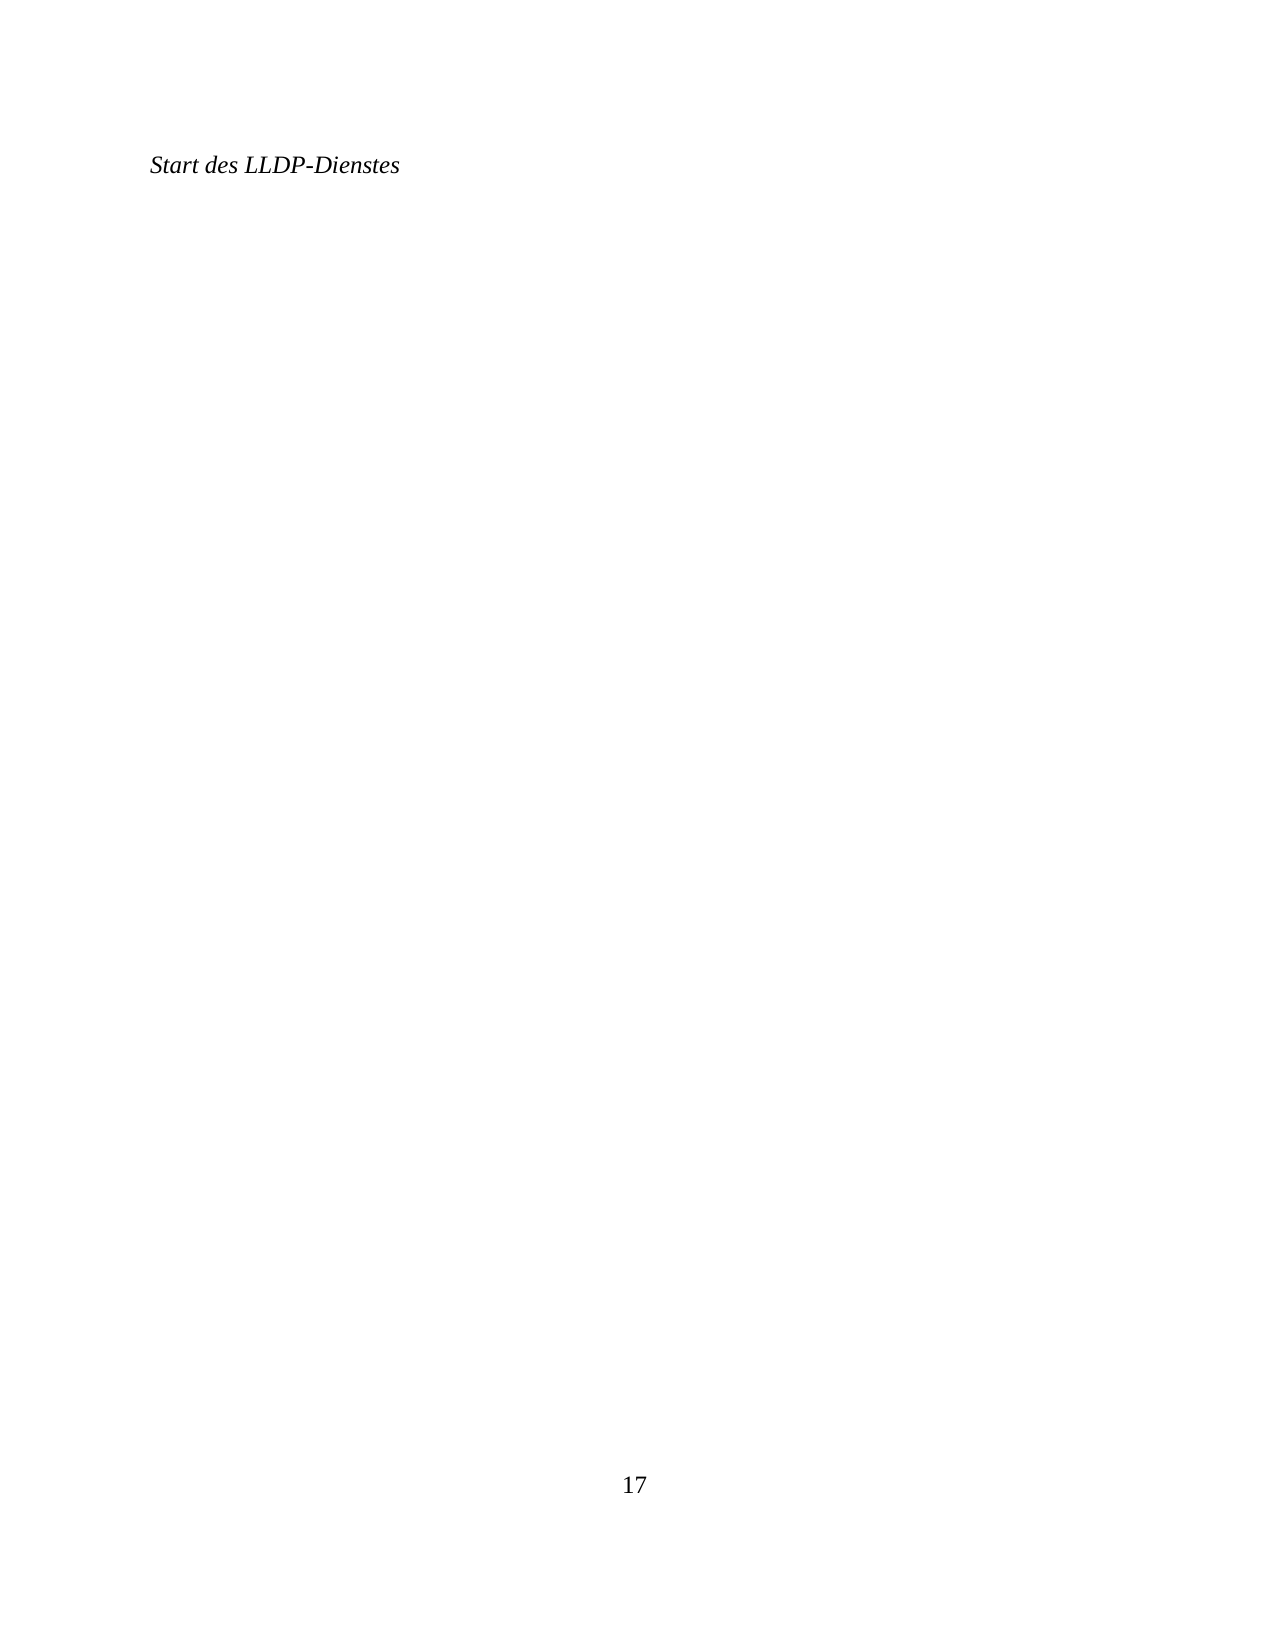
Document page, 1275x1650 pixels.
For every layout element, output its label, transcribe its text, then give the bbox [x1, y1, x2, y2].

text Start des LLDP-Dienstes [150, 150, 1125, 179]
